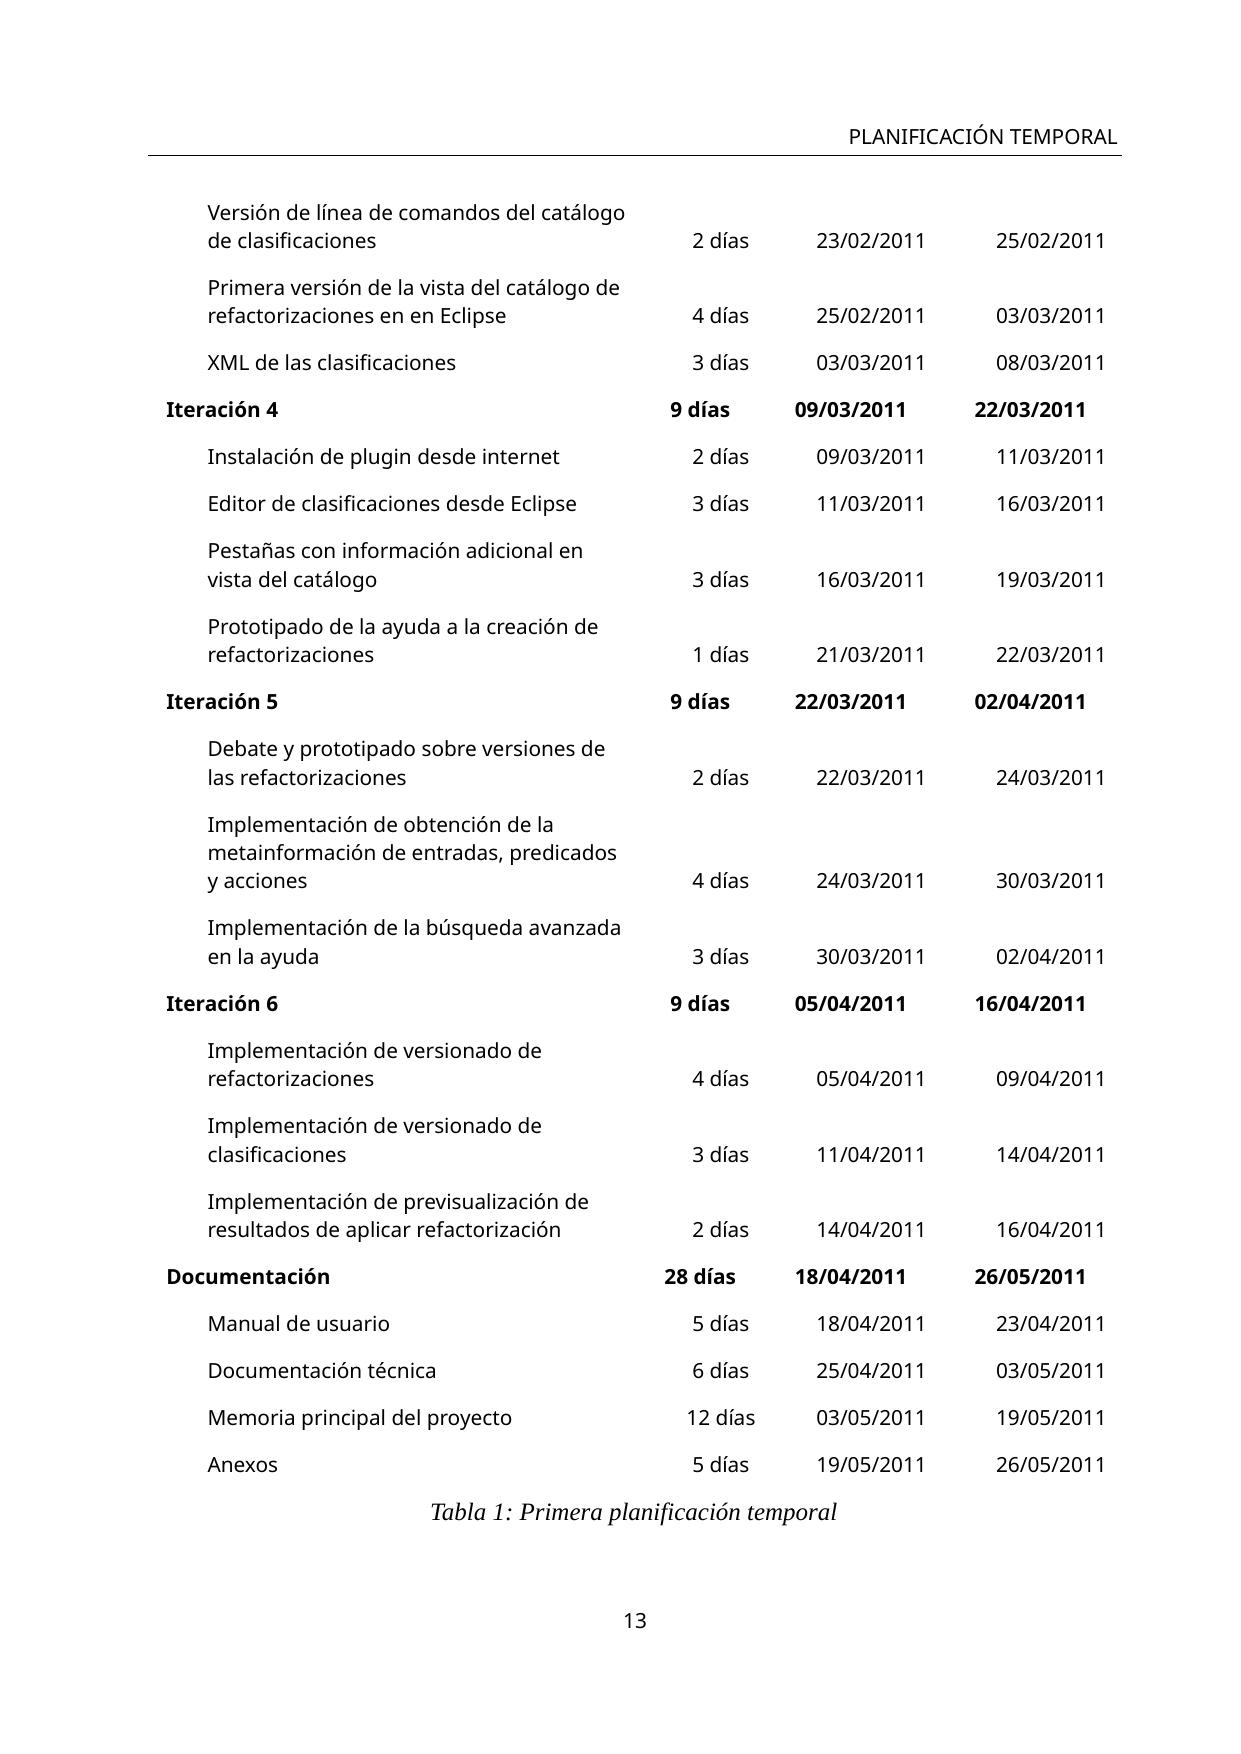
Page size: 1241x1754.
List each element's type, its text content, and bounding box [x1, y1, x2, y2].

table_cell 11/04/2011 [762, 1099, 940, 1174]
table_cell 4 días [638, 1023, 762, 1098]
table_cell 6 días [638, 1343, 762, 1390]
table_cell 03/05/2011 [940, 1343, 1121, 1390]
table_cell 22/03/2011 [762, 721, 940, 797]
table_cell 18/04/2011 [762, 1249, 940, 1296]
table_cell 30/03/2011 [762, 901, 940, 976]
table_cell 12 días [638, 1390, 762, 1437]
table_cell 30/03/2011 [940, 797, 1121, 901]
table_cell 03/03/2011 [940, 260, 1121, 336]
table_cell Memoria principal del proyecto [160, 1390, 638, 1437]
table_cell 21/03/2011 [762, 599, 940, 674]
table_cell Iteración 4 [160, 383, 638, 430]
table_cell 16/04/2011 [940, 1174, 1121, 1249]
table_cell 03/03/2011 [762, 336, 940, 383]
table_cell 24/03/2011 [940, 721, 1121, 797]
table_cell 03/05/2011 [762, 1390, 940, 1437]
table_cell Debate y prototipado sobre versiones de las refactorizaciones [160, 721, 638, 797]
table_cell 19/05/2011 [940, 1390, 1121, 1437]
table_cell 05/04/2011 [762, 1023, 940, 1098]
table_cell Iteración 6 [160, 976, 638, 1023]
table_cell Implementación de versionado de clasificaciones [160, 1099, 638, 1174]
table_cell 28 días [638, 1249, 762, 1296]
table_cell 1 días [638, 599, 762, 674]
table_cell 2 días [638, 185, 762, 260]
table_cell Implementación de versionado de refactorizaciones [160, 1023, 638, 1098]
table_cell Documentación técnica [160, 1343, 638, 1390]
table_cell 3 días [638, 901, 762, 976]
table_cell 26/05/2011 [940, 1437, 1121, 1484]
table_cell Implementación de obtención de la metainformación de entradas, predicados y acciones [160, 797, 638, 901]
table_cell Prototipado de la ayuda a la creación de refactorizaciones [160, 599, 638, 674]
table_cell 22/03/2011 [762, 675, 940, 721]
table_cell 09/03/2011 [762, 383, 940, 430]
table_cell 25/02/2011 [762, 260, 940, 336]
text Tabla 1: Primera planificación temporal [148, 1497, 1122, 1526]
table_cell Implementación de previsualización de resultados de aplicar refactorización [160, 1174, 638, 1249]
table_cell 14/04/2011 [762, 1174, 940, 1249]
table_cell 16/04/2011 [940, 976, 1121, 1023]
table_cell 9 días [638, 383, 762, 430]
table_cell 5 días [638, 1296, 762, 1343]
table_cell 3 días [638, 1099, 762, 1174]
table_cell Manual de usuario [160, 1296, 638, 1343]
table_cell 19/05/2011 [762, 1437, 940, 1484]
table_cell 25/04/2011 [762, 1343, 940, 1390]
table_cell 3 días [638, 524, 762, 599]
table_cell 16/03/2011 [940, 477, 1121, 524]
table_cell 14/04/2011 [940, 1099, 1121, 1174]
table_cell 11/03/2011 [940, 430, 1121, 477]
table_cell 26/05/2011 [940, 1249, 1121, 1296]
table_cell 11/03/2011 [762, 477, 940, 524]
table_cell 18/04/2011 [762, 1296, 940, 1343]
table_cell Iteración 5 [160, 675, 638, 721]
table_cell 02/04/2011 [940, 675, 1121, 721]
table_cell 25/02/2011 [940, 185, 1121, 260]
table_cell Editor de clasificaciones desde Eclipse [160, 477, 638, 524]
table_cell 2 días [638, 430, 762, 477]
table_cell 9 días [638, 976, 762, 1023]
table_cell Versión de línea de comandos del catálogo de clasificaciones [160, 185, 638, 260]
table_cell 4 días [638, 797, 762, 901]
table_cell 2 días [638, 1174, 762, 1249]
table_cell 3 días [638, 477, 762, 524]
table_cell 3 días [638, 336, 762, 383]
table_cell 19/03/2011 [940, 524, 1121, 599]
table_cell 22/03/2011 [940, 599, 1121, 674]
table_cell Instalación de plugin desde internet [160, 430, 638, 477]
table_cell 24/03/2011 [762, 797, 940, 901]
table_cell 09/03/2011 [762, 430, 940, 477]
table_cell 22/03/2011 [940, 383, 1121, 430]
table_cell 05/04/2011 [762, 976, 940, 1023]
table_cell Documentación [160, 1249, 638, 1296]
table_cell 5 días [638, 1437, 762, 1484]
table_cell 4 días [638, 260, 762, 336]
table_cell 23/02/2011 [762, 185, 940, 260]
table_cell 2 días [638, 721, 762, 797]
table_cell 16/03/2011 [762, 524, 940, 599]
table_cell Pestañas con información adicional en vista del catálogo [160, 524, 638, 599]
table_cell 23/04/2011 [940, 1296, 1121, 1343]
table_cell XML de las clasificaciones [160, 336, 638, 383]
table_cell Anexos [160, 1437, 638, 1484]
table_cell 9 días [638, 675, 762, 721]
table_cell 09/04/2011 [940, 1023, 1121, 1098]
table_cell 08/03/2011 [940, 336, 1121, 383]
table_cell Primera versión de la vista del catálogo de refactorizaciones en en Eclipse [160, 260, 638, 336]
table_cell Implementación de la búsqueda avanzada en la ayuda [160, 901, 638, 976]
table_cell 02/04/2011 [940, 901, 1121, 976]
